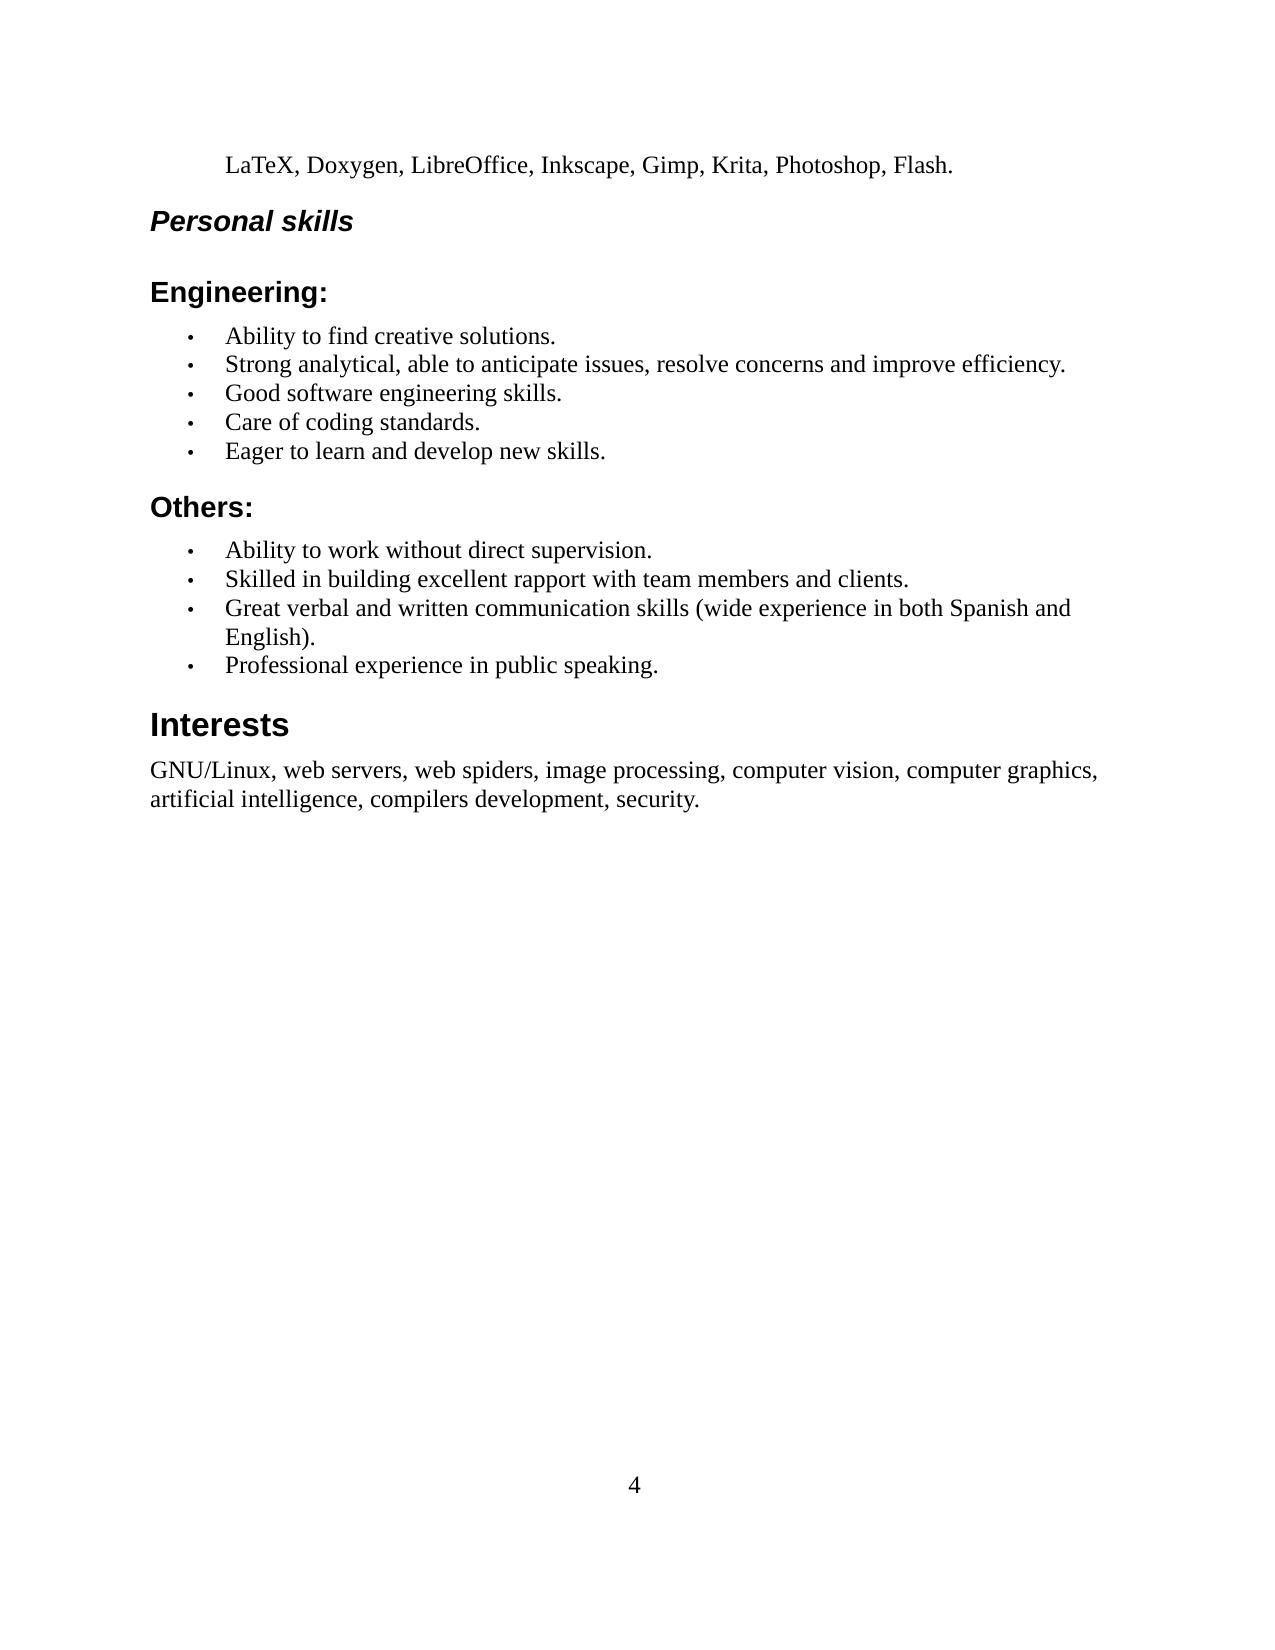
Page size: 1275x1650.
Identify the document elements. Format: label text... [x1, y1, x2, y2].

list Ability to find creative solutions. [187, 321, 1125, 349]
subtitle Interests [150, 704, 1125, 743]
text LaTeX, Doxygen, LibreOffice, Inkscape, Gimp, Krita, Photoshop, Flash. [225, 150, 1125, 179]
list Care of coding standards. [187, 407, 1125, 436]
list Skilled in building excellent rapport with team members and clients. [187, 564, 1125, 593]
text GNU/Linux, web servers, web spiders, image processing, computer vision, computer graphics, artificial intelligence, compilers development, security. [150, 756, 1125, 813]
list Ability to work without direct supervision. [187, 536, 1125, 564]
list Eager to learn and develop new skills. [187, 436, 1125, 464]
subtitle Personal skills [150, 204, 1125, 237]
subtitle Engineering: [150, 275, 1125, 308]
list Great verbal and written communication skills (wide experience in both Spanish and English). [187, 593, 1125, 651]
list Good software engineering skills. [187, 378, 1125, 407]
subtitle Others: [150, 489, 1125, 523]
list Professional experience in public speaking. [187, 651, 1125, 679]
list Strong analytical, able to anticipate issues, resolve concerns and improve efficiency. [187, 349, 1125, 378]
